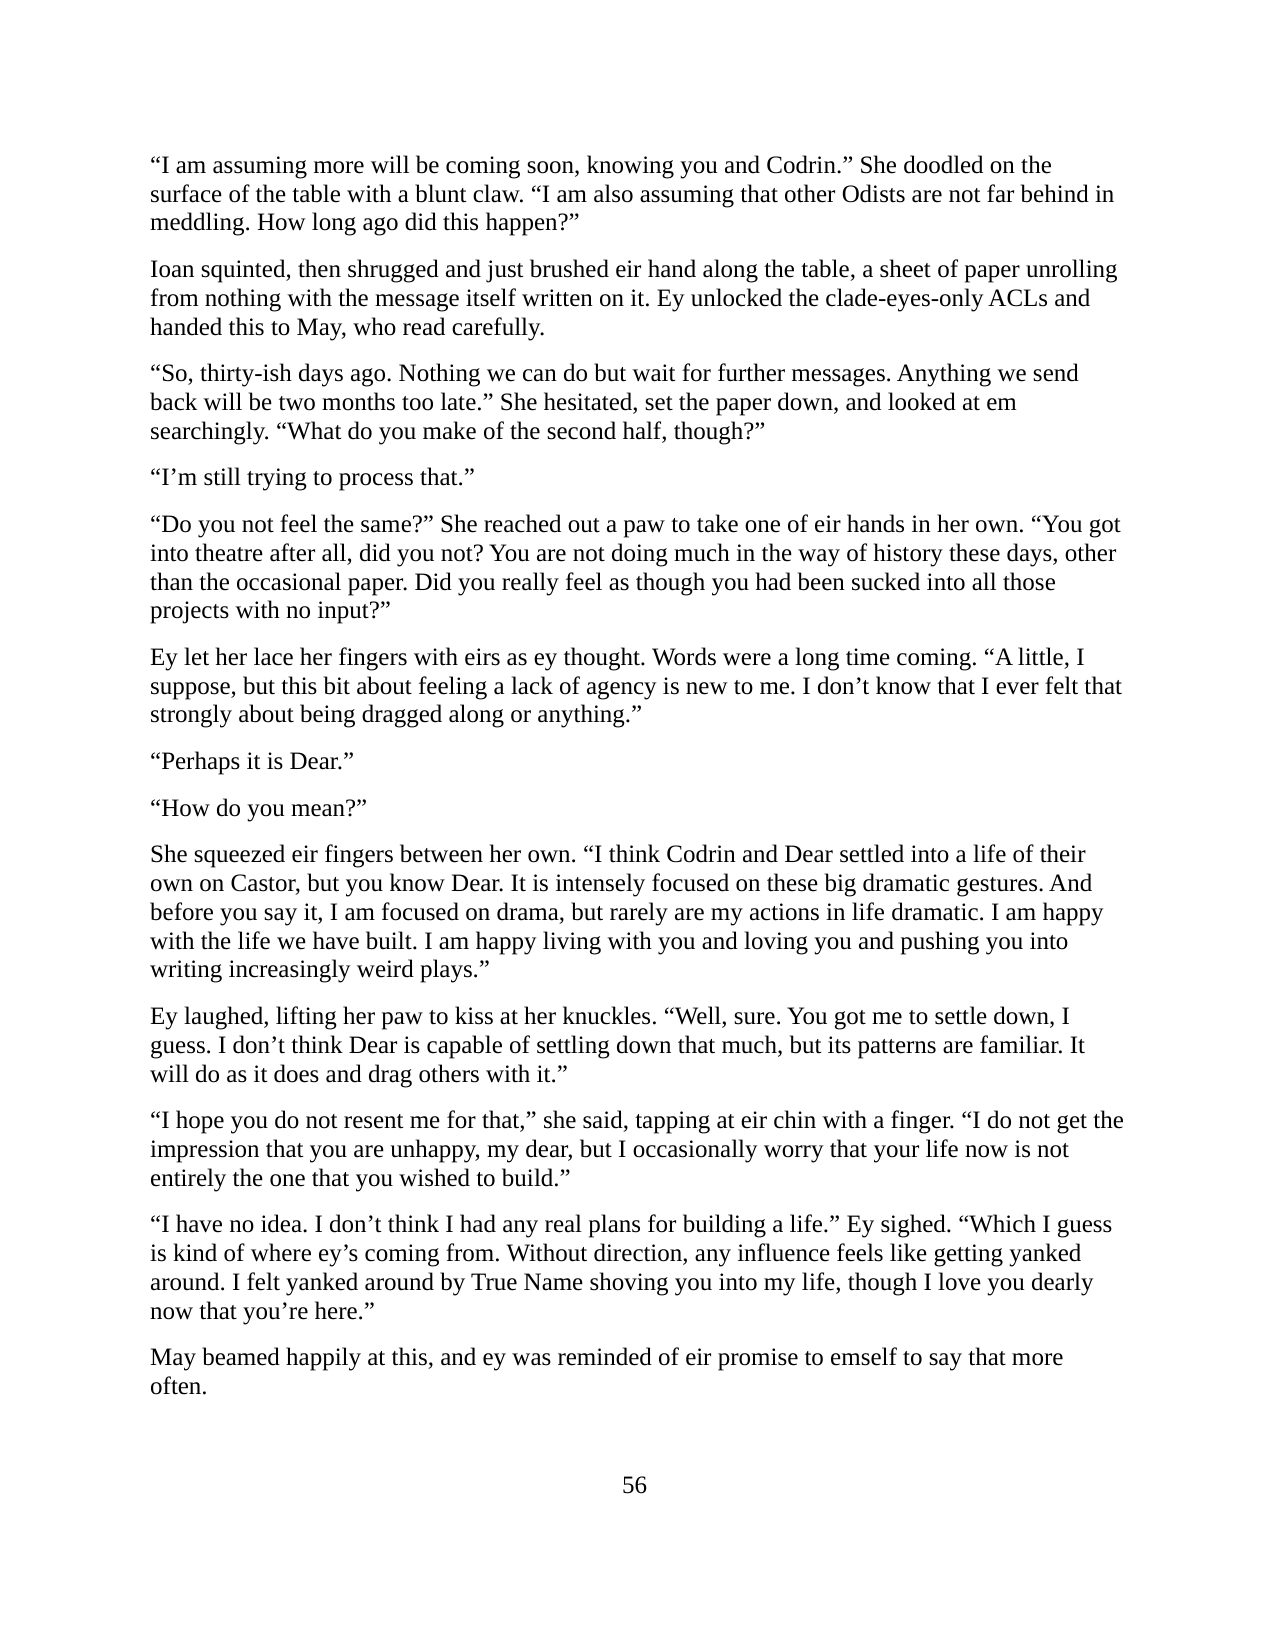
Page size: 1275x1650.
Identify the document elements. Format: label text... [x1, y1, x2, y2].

text “I have no idea. I don’t think I had any real plans for building a life.” Ey sighed. “Which I guess is kind of where ey’s coming from. Without direction, any influence feels like getting yanked around. I felt yanked around by True Name shoving you into my life, though I love you dearly now that you’re here.” [150, 1209, 1125, 1324]
text “How do you mean?” [150, 793, 1125, 822]
text She squeezed eir fingers between her own. “I think Codrin and Dear settled into a life of their own on Castor, but you know Dear. It is intensely focused on these big dramatic gestures. And before you say it, I am focused on drama, but rarely are my actions in life dramatic. I am happy with the life we have built. I am happy living with you and loving you and pushing you into writing increasingly weird plays.” [150, 839, 1125, 983]
text “I hope you do not resent me for that,” she said, tapping at eir chin with a finger. “I do not get the impression that you are unhappy, my dear, but I occasionally worry that your life now is not entirely the one that you wished to build.” [150, 1105, 1125, 1192]
text “Perhaps it is Dear.” [150, 746, 1125, 775]
text Ioan squinted, then shrugged and just brushed eir hand along the table, a sheet of paper unrolling from nothing with the message itself written on it. Ey unlocked the clade-eyes-only ACLs and handed this to May, who read carefully. [150, 254, 1125, 340]
text “I am assuming more will be coming soon, knowing you and Codrin.” She doodled on the surface of the table with a blunt claw. “I am also assuming that other Odists are not far behind in meddling. How long ago did this happen?” [150, 150, 1125, 236]
text “I’m still trying to process that.” [150, 462, 1125, 491]
text “Do you not feel the same?” She reached out a paw to take one of eir hands in her own. “You got into theatre after all, did you not? You are not doing much in the way of history these days, other than the occasional paper. Did you really feel as though you had been sucked into all those projects with no input?” [150, 509, 1125, 624]
text Ey let her lace her fingers with eirs as ey thought. Words were a long time coming. “A little, I suppose, but this bit about feeling a lack of agency is new to me. I don’t know that I ever felt that strongly about being dragged along or anything.” [150, 642, 1125, 728]
text “So, thirty-ish days ago. Nothing we can do but wait for further messages. Anything we send back will be two months too late.” She hesitated, set the paper down, and looked at em searchingly. “What do you make of the second half, though?” [150, 358, 1125, 444]
text May beamed happily at this, and ey was reminded of eir promise to emself to say that more often. [150, 1342, 1125, 1400]
text Ey laughed, lifting her paw to kiss at her knuckles. “Well, sure. You got me to settle down, I guess. I don’t think Dear is capable of settling down that much, but its patterns are familiar. It will do as it does and drag others with it.” [150, 1001, 1125, 1087]
